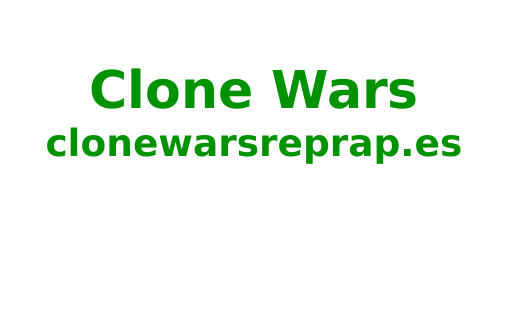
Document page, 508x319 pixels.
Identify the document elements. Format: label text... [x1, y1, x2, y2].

text clonewarsreprap.es [0, 121, 508, 165]
text Clone Wars [0, 61, 508, 121]
